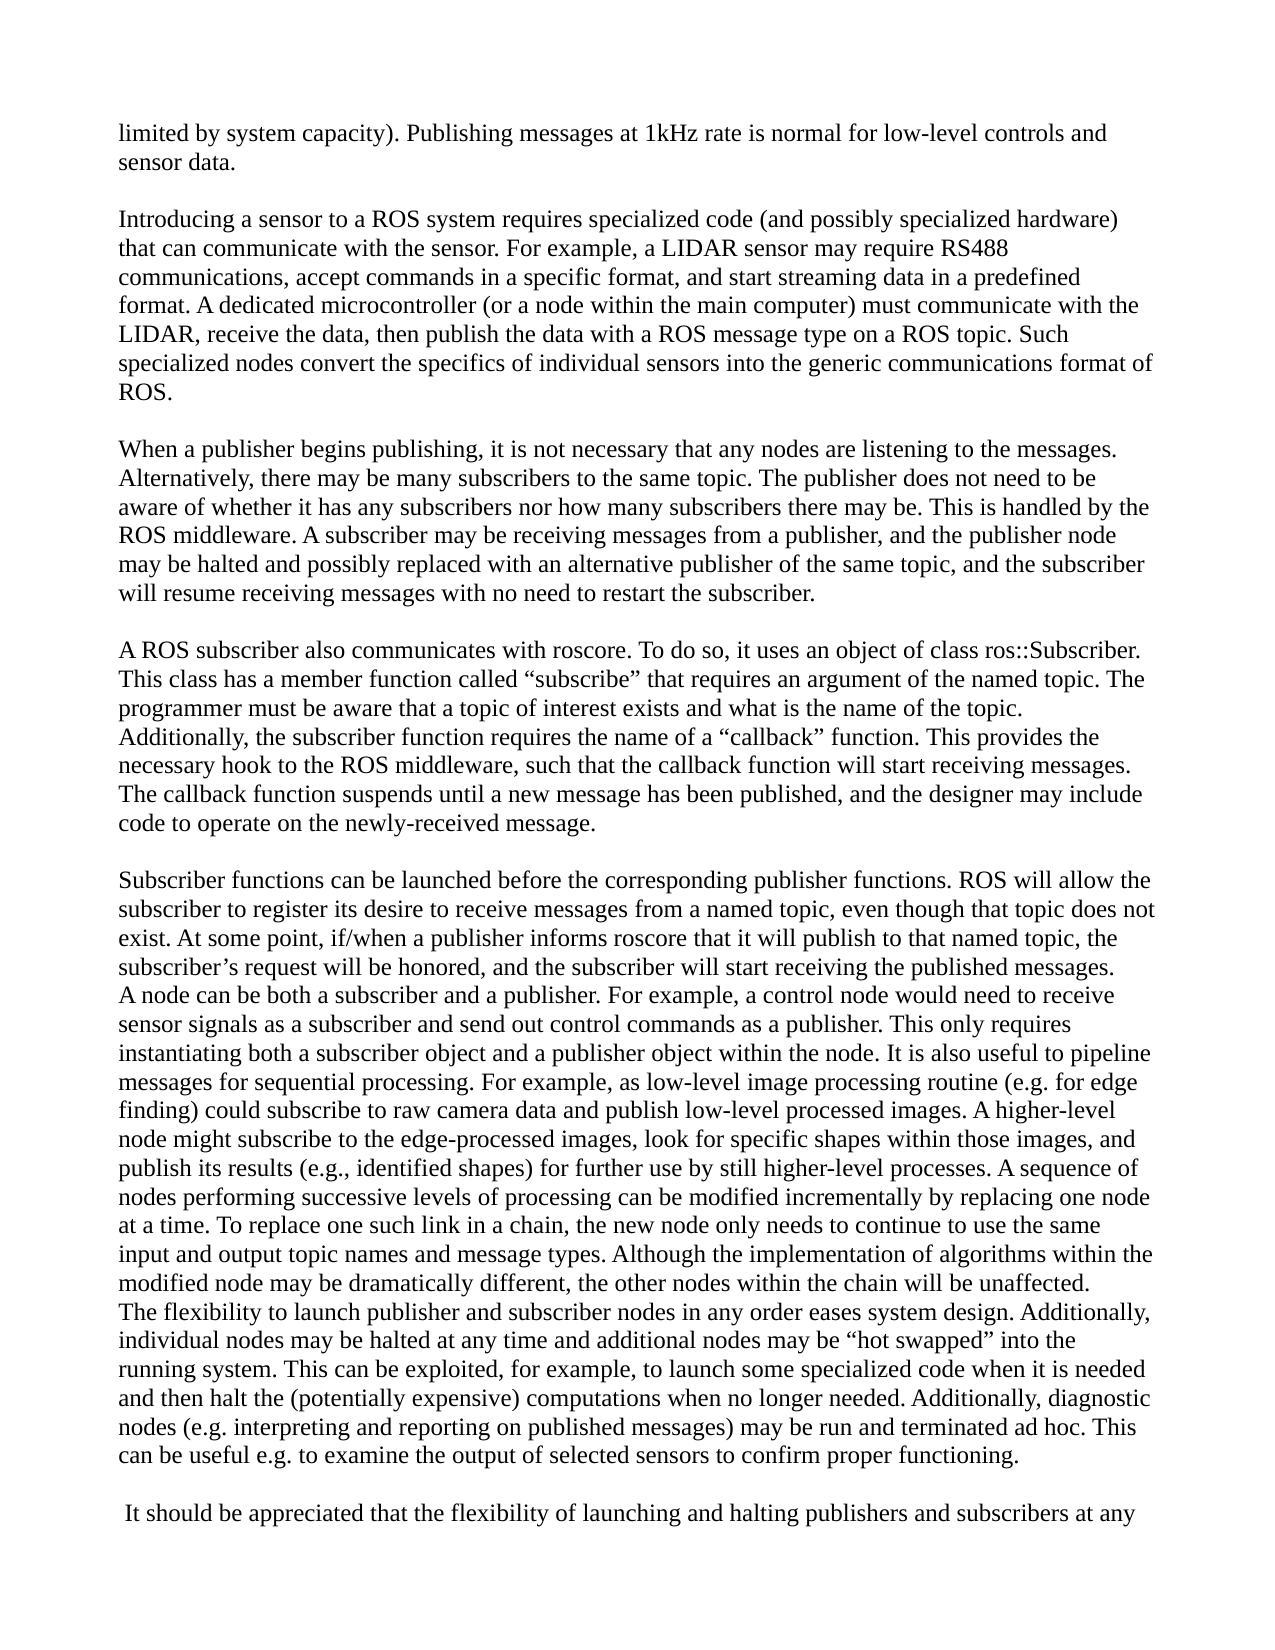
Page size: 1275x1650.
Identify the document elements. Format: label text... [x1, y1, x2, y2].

text individual nodes may be halted at any time and additional nodes may be “hot swapped” into the running system. This can be exploited, for example, to launch some specialized code when it is needed and then halt the (potentially expensive) computations when no longer needed. Additionally, diagnostic nodes (e.g. interpreting and reporting on published messages) may be run and terminated ad hoc. This can be useful e.g. to examine the output of selected sensors to confirm proper functioning. [118, 1326, 1157, 1469]
text programmer must be aware that a topic of interest exists and what is the name of the topic. Additionally, the subscriber function requires the name of a “callback” function. This provides the necessary hook to the ROS middleware, such that the callback function will start receiving messages. The callback function suspends until a new message has been published, and the designer may include code to operate on the newly-received message. [118, 693, 1157, 837]
text A ROS subscriber also communicates with roscore. To do so, it uses an object of class ros::Subscriber. [118, 636, 1157, 664]
text When a publisher begins publishing, it is not necessary that any nodes are listening to the messages. [118, 434, 1157, 463]
text It should be appreciated that the flexibility of launching and halting publishers and subscribers at any [118, 1498, 1157, 1527]
text Alternatively, there may be many subscribers to the same topic. The publisher does not need to be aware of whether it has any subscribers nor how many subscribers there may be. This is handled by the ROS middleware. A subscriber may be receiving messages from a publisher, and the publisher node may be halted and possibly replaced with an alternative publisher of the same topic, and the subscriber will resume receiving messages with no need to restart the subscriber. [118, 463, 1157, 607]
text subscriber to register its desire to receive messages from a named topic, even though that topic does not [118, 894, 1157, 923]
text sensor data. [118, 147, 1157, 176]
text subscriber’s request will be honored, and the subscriber will start receiving the published messages. [118, 952, 1157, 981]
text This class has a member function called “subscribe” that requires an argument of the named topic. The [118, 664, 1157, 693]
text messages for sequential processing. For example, as low-level image processing routine (e.g. for edge [118, 1067, 1157, 1096]
text finding) could subscribe to raw camera data and publish low-level processed images. A higher-level node might subscribe to the edge-processed images, look for specific shapes within those images, and publish its results (e.g., identified shapes) for further use by still higher-level processes. A sequence of nodes performing successive levels of processing can be modified incrementally by replacing one node at a time. To replace one such link in a chain, the new node only needs to continue to use the same input and output topic names and message types. Although the implementation of algorithms within the modified node may be dramatically different, the other nodes within the chain will be unaffected. [118, 1096, 1157, 1297]
text limited by system capacity). Publishing messages at 1kHz rate is normal for low-level controls and [118, 118, 1157, 147]
text A node can be both a subscriber and a publisher. For example, a control node would need to receive [118, 981, 1157, 1009]
text Introducing a sensor to a ROS system requires specialized code (and possibly specialized hardware) that can communicate with the sensor. For example, a LIDAR sensor may require RS488 communications, accept commands in a specific format, and start streaming data in a predefined format. A dedicated microcontroller (or a node within the main computer) must communicate with the LIDAR, receive the data, then publish the data with a ROS message type on a ROS topic. Such specialized nodes convert the specifics of individual sensors into the generic communications format of ROS. [118, 204, 1157, 406]
text The flexibility to launch publisher and subscriber nodes in any order eases system design. Additionally, [118, 1297, 1157, 1326]
text sensor signals as a subscriber and send out control commands as a publisher. This only requires instantiating both a subscriber object and a publisher object within the node. It is also useful to pipeline [118, 1009, 1157, 1067]
text exist. At some point, if/when a publisher informs roscore that it will publish to that named topic, the [118, 923, 1157, 952]
text Subscriber functions can be launched before the corresponding publisher functions. ROS will allow the [118, 866, 1157, 894]
